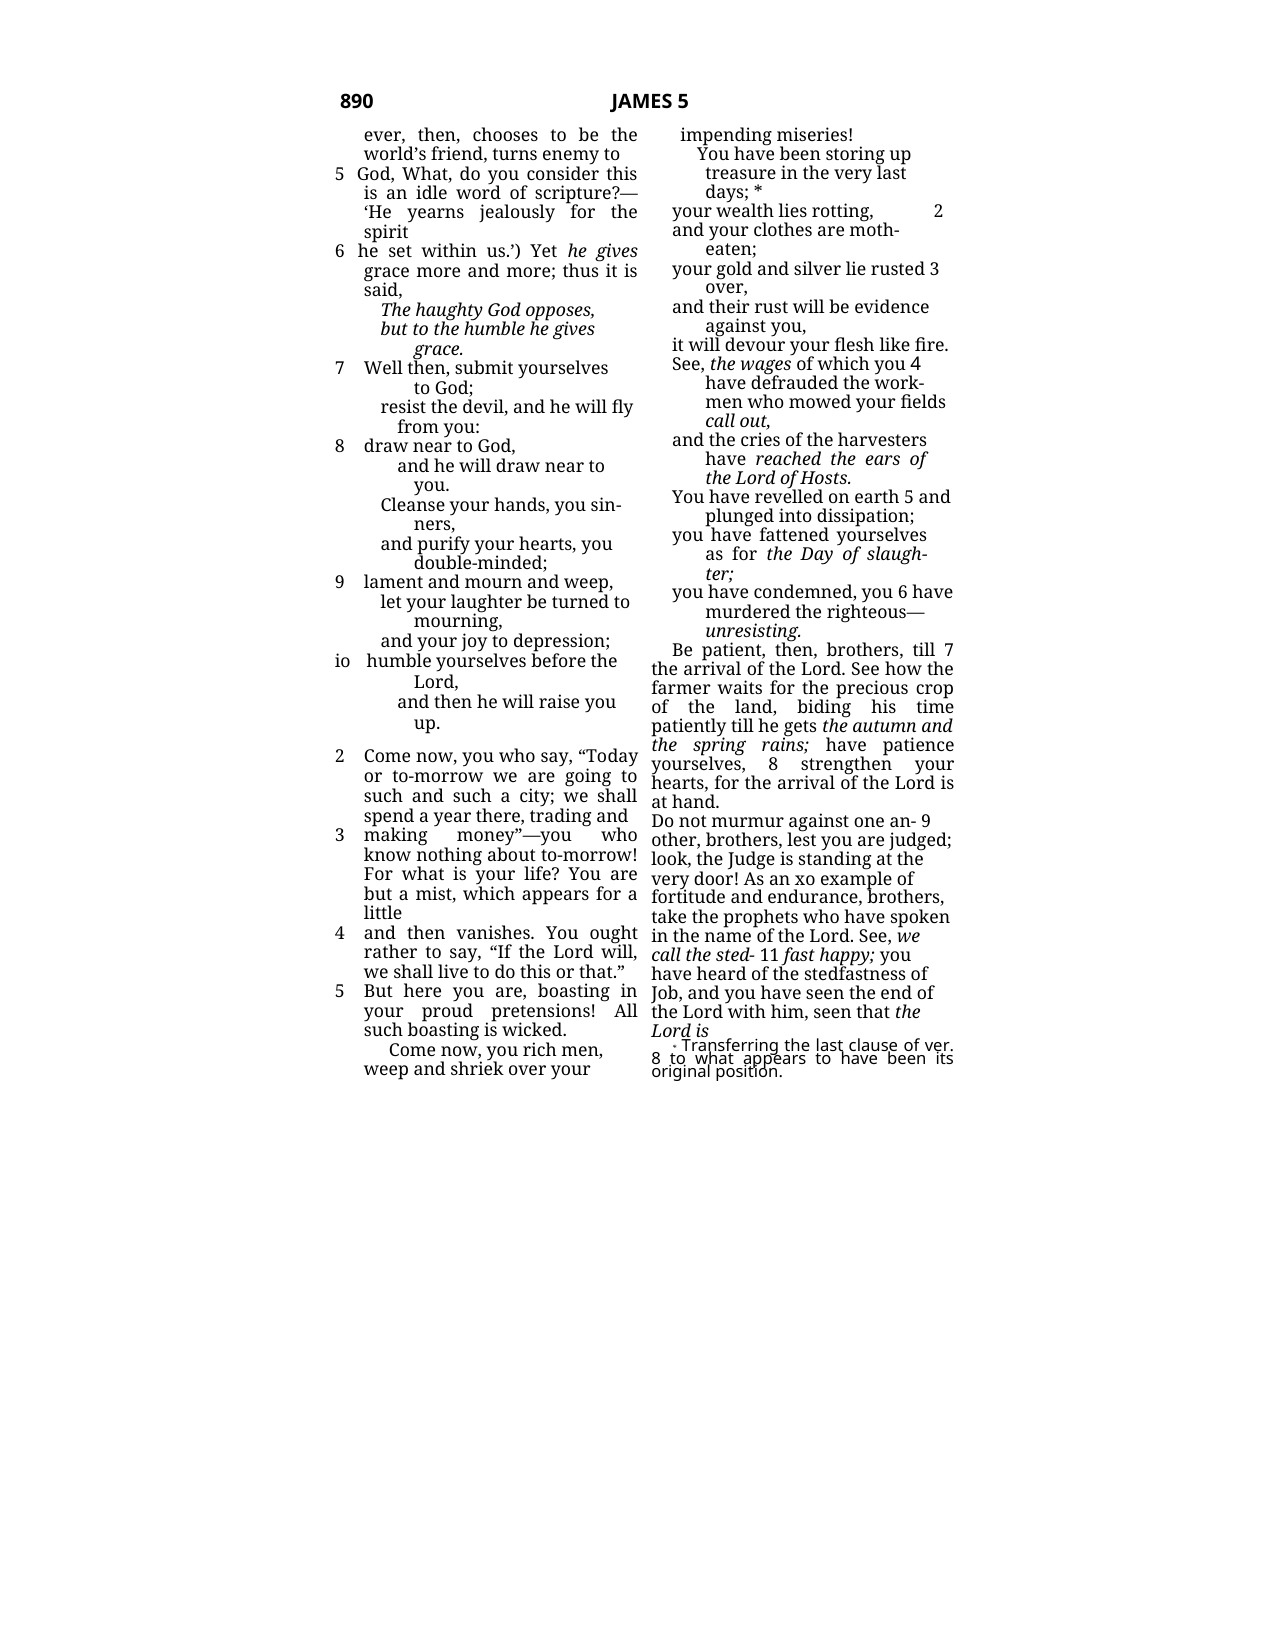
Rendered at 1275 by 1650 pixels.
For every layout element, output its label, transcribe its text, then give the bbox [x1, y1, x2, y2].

text and he will draw near to you. [397, 457, 638, 496]
text and your joy to depression; [380, 632, 638, 651]
list lament and mourn and weep, [334, 573, 638, 593]
text Come now, you rich men, weep and shriek over your [364, 1041, 638, 1079]
text ever, then, chooses to be the world’s friend, turns enemy to [364, 125, 638, 164]
list Well then, submit yourselves [334, 359, 638, 379]
list Come now, you who say, “To­day or to-morrow we are going to such and such a city; we shall spend a year there, trading and [334, 746, 638, 826]
text let your laughter be turned to [380, 593, 638, 612]
text it will devour your flesh like fire. [672, 336, 954, 355]
text to God; [414, 379, 638, 398]
list and then vanishes. You ought rather to say, “If the Lord will, we shall live to do this or that.” [334, 924, 638, 982]
text you have fattened yourselves as for the Day of slaugh­ter; [672, 527, 927, 584]
text Cleanse your hands, you sin­ners, [380, 496, 638, 534]
text * Transferring the last clause of ver. 8 to what appears to have been its original position. [651, 1041, 954, 1080]
text You have been storing up [697, 145, 954, 164]
text resist the devil, and he will fly from you: [380, 398, 638, 437]
text Be patient, then, brothers, till 7 the arrival of the Lord. See how the farmer waits for the precious crop of the land, biding his time patiently till he gets the autumn and the spring rains; have patience yourselves, 8 strengthen your hearts, for the arrival of the Lord is at hand. [651, 641, 954, 812]
text impending miseries! [680, 125, 954, 145]
text your gold and silver lie rusted 3 over, [672, 260, 954, 298]
text and your clothes are moth- eaten; [672, 222, 954, 260]
list he set within us.’) Yet he gives grace more and more; thus it is said, [334, 242, 638, 301]
text you have condemned, you 6 have murdered the right­eous—unresisting. [672, 584, 954, 641]
list draw near to God, [334, 437, 638, 457]
text You have revelled on earth 5 and plunged into dissipa­tion; [672, 488, 954, 527]
text and then he will raise you up. [397, 692, 638, 733]
text mourning, [414, 612, 638, 632]
list making money”—you who know nothing about to-morrow! For what is your life? You are but a mist, which appears for a little [334, 826, 638, 924]
text See, the wages of which you 4 have defrauded the work­men who mowed your fields call out, [672, 355, 954, 431]
text and the cries of the harvesters have reached the ears of the Lord of Hosts. [672, 431, 927, 488]
text The haughty God opposes, [380, 301, 638, 320]
text treasure in the very last days; * [705, 164, 954, 202]
text Do not murmur against one an- 9 other, brothers, lest you are judged; look, the Judge is stand­ing at the very door! As an xo example of fortitude and endur­ance, brothers, take the prophets who have spoken in the name of the Lord. See, we call the sted- 11 fast happy; you have heard of the stedfastness of Job, and you have seen the end of the Lord with him, seen that the Lord is [651, 812, 954, 1041]
list But here you are, boasting in your proud pretensions! All such boasting is wicked. [334, 982, 638, 1041]
text your wealth lies rotting, 2 [651, 202, 954, 222]
text but to the humble he gives grace. [380, 320, 638, 359]
text io humble yourselves before the Lord, [334, 651, 638, 692]
text and their rust will be evidence against you, [672, 298, 954, 336]
text and purify your hearts, you double-minded; [380, 534, 638, 573]
list God, What, do you consider this is an idle word of scripture?— ‘He yearns jealously for the spirit [334, 164, 638, 242]
